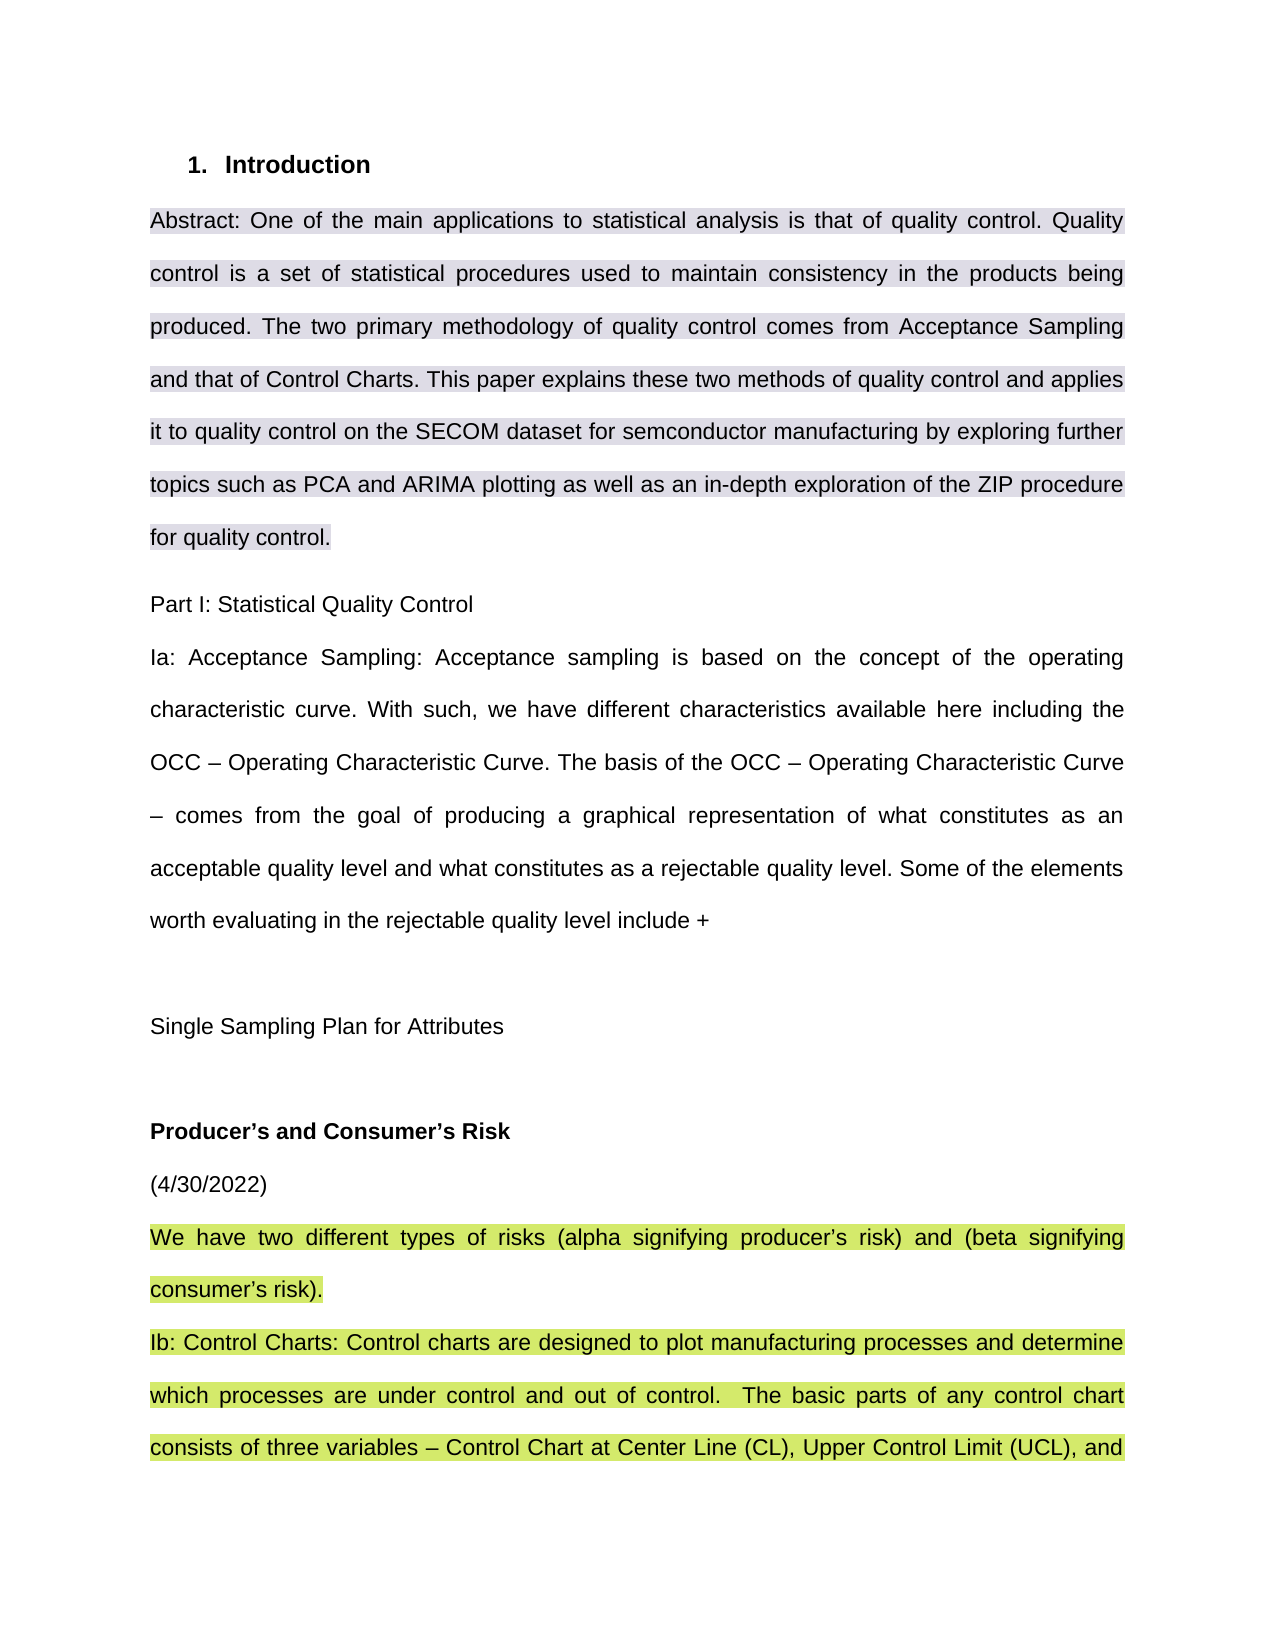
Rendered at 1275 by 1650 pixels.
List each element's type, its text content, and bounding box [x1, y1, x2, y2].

text We have two different types of risks (alpha signifying producer’s risk) and (beta signifying consumer’s risk). [150, 1223, 1125, 1303]
text Single Sampling Plan for Attributes [150, 1013, 1125, 1039]
list Introduction [187, 150, 1125, 179]
text Ib: Control Charts: Control charts are designed to plot manufacturing processes and determine which processes are under control and out of control. The basic parts of any control chart consists of three variables – Control Chart at Center Line (CL), Upper Control Limit (UCL), and [150, 1329, 1125, 1461]
text (4/30/2022) [150, 1171, 1125, 1197]
text Part I: Statistical Quality Control [150, 591, 1125, 617]
text Abstract: One of the main applications to statistical analysis is that of quality control. Quality control is a set of statistical procedures used to maintain consistency in the products being produced. The two primary methodology of quality control comes from Acceptance Sampling and that of Control Charts. This paper explains these two methods of quality control and applies it to quality control on the SECOM dataset for semconductor manufacturing by exploring further topics such as PCA and ARIMA plotting as well as an in-depth exploration of the ZIP procedure for quality control. [150, 207, 1125, 550]
text Producer’s and Consumer’s Risk [150, 1118, 1125, 1144]
text Ia: Acceptance Sampling: Acceptance sampling is based on the concept of the operating characteristic curve. With such, we have different characteristics available here including the OCC – Operating Characteristic Curve. The basis of the OCC – Operating Characteristic Curve – comes from the goal of producing a graphical representation of what constitutes as an acceptable quality level and what constitutes as a rejectable quality level. Some of the elements worth evaluating in the rejectable quality level include + [150, 644, 1125, 934]
